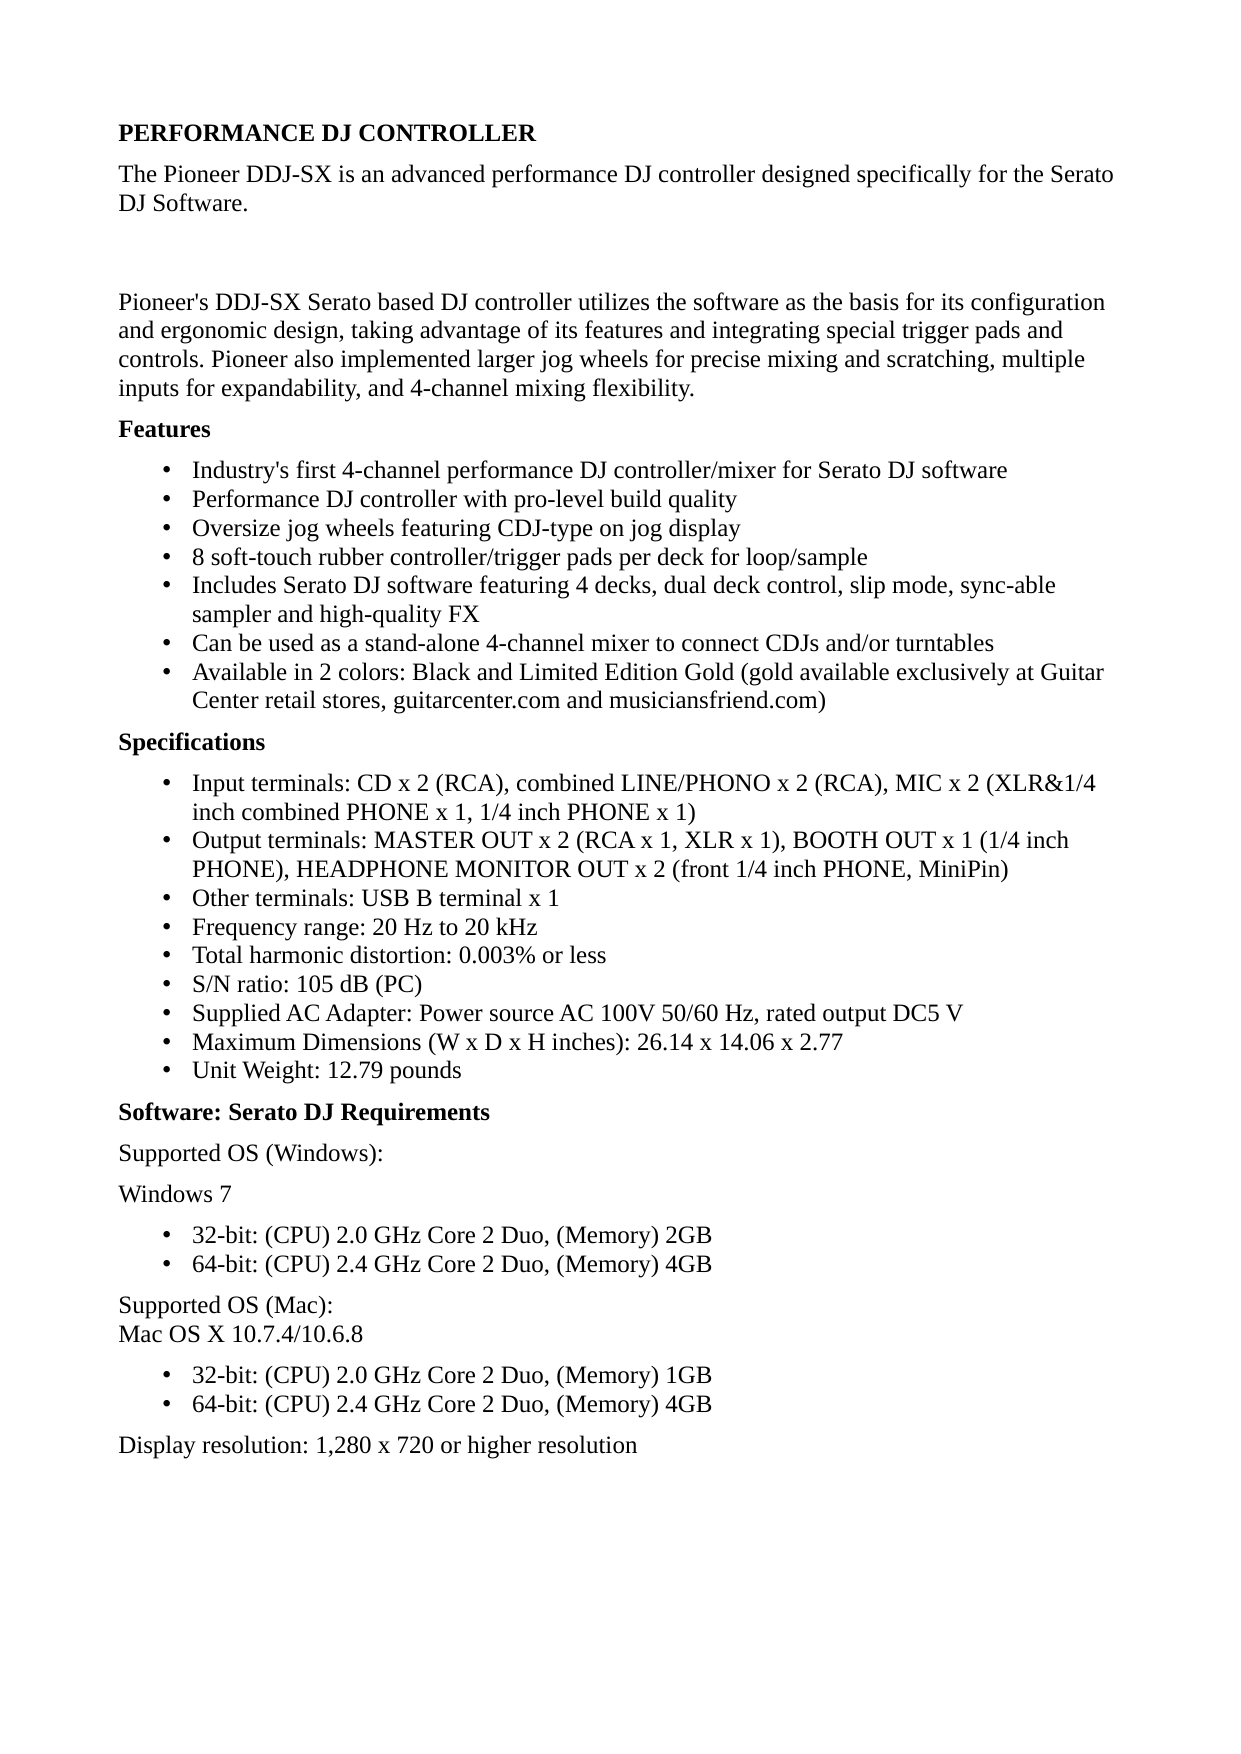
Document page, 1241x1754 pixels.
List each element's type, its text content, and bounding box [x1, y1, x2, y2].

list S/N ratio: 105 dB (PC) [162, 969, 1122, 998]
list Includes Serato DJ software featuring 4 decks, dual deck control, slip mode, sync-able sampler and high-quality FX [162, 571, 1122, 628]
list 64-bit: (CPU) 2.4 GHz Core 2 Duo, (Memory) 4GB [162, 1389, 1122, 1418]
text Pioneer's DDJ-SX Serato based DJ controller utilizes the software as the basis for its configuration and ergonomic design, taking advantage of its features and integrating special trigger pads and controls. Pioneer also implemented larger jog wheels for precise mixing and scratching, multiple inputs for expandability, and 4-channel mixing flexibility. [118, 287, 1122, 402]
text Software: Serato DJ Requirements [118, 1097, 1122, 1126]
text Features [118, 414, 1122, 443]
text Supported OS (Windows): [118, 1138, 1122, 1167]
list Maximum Dimensions (W x D x H inches): 26.14 x 14.06 x 2.77 [162, 1027, 1122, 1056]
text Specifications [118, 727, 1122, 756]
text Display resolution: 1,280 x 720 or higher resolution [118, 1431, 1122, 1459]
list Oversize jog wheels featuring CDJ-type on jog display [162, 513, 1122, 542]
list 32-bit: (CPU) 2.0 GHz Core 2 Duo, (Memory) 2GB [162, 1221, 1122, 1249]
list Supplied AC Adapter: Power source AC 100V 50/60 Hz, rated output DC5 V [162, 998, 1122, 1027]
list Output terminals: MASTER OUT x 2 (RCA x 1, XLR x 1), BOOTH OUT x 1 (1/4 inch PHONE), HEADPHONE MONITOR OUT x 2 (front 1/4 inch PHONE, MiniPin) [162, 826, 1122, 883]
list Other terminals: USB B terminal x 1 [162, 883, 1122, 912]
list 64-bit: (CPU) 2.4 GHz Core 2 Duo, (Memory) 4GB [162, 1249, 1122, 1278]
text The Pioneer DDJ-SX is an advanced performance DJ controller designed specifically for the Serato DJ Software. [118, 159, 1122, 217]
list Available in 2 colors: Black and Limited Edition Gold (gold available exclusively at Guitar Center retail stores, guitarcenter.com and musiciansfriend.com) [162, 657, 1122, 714]
text Windows 7 [118, 1179, 1122, 1208]
text PERFORMANCE DJ CONTROLLER [118, 118, 1122, 147]
list Performance DJ controller with pro-level build quality [162, 484, 1122, 513]
list Frequency range: 20 Hz to 20 kHz [162, 912, 1122, 941]
list Unit Weight: 12.79 pounds [162, 1056, 1122, 1084]
list 32-bit: (CPU) 2.0 GHz Core 2 Duo, (Memory) 1GB [162, 1361, 1122, 1389]
list Can be used as a stand-alone 4-channel mixer to connect CDJs and/or turntables [162, 628, 1122, 657]
list Input terminals: CD x 2 (RCA), combined LINE/PHONO x 2 (RCA), MIC x 2 (XLR&1/4 inch combined PHONE x 1, 1/4 inch PHONE x 1) [162, 768, 1122, 826]
list Industry's first 4-channel performance DJ controller/mixer for Serato DJ software [162, 456, 1122, 484]
list Total harmonic distortion: 0.003% or less [162, 941, 1122, 969]
list 8 soft-touch rubber controller/trigger pads per deck for loop/sample [162, 542, 1122, 571]
text Supported OS (Mac): Mac OS X 10.7.4/10.6.8 [118, 1291, 1122, 1348]
